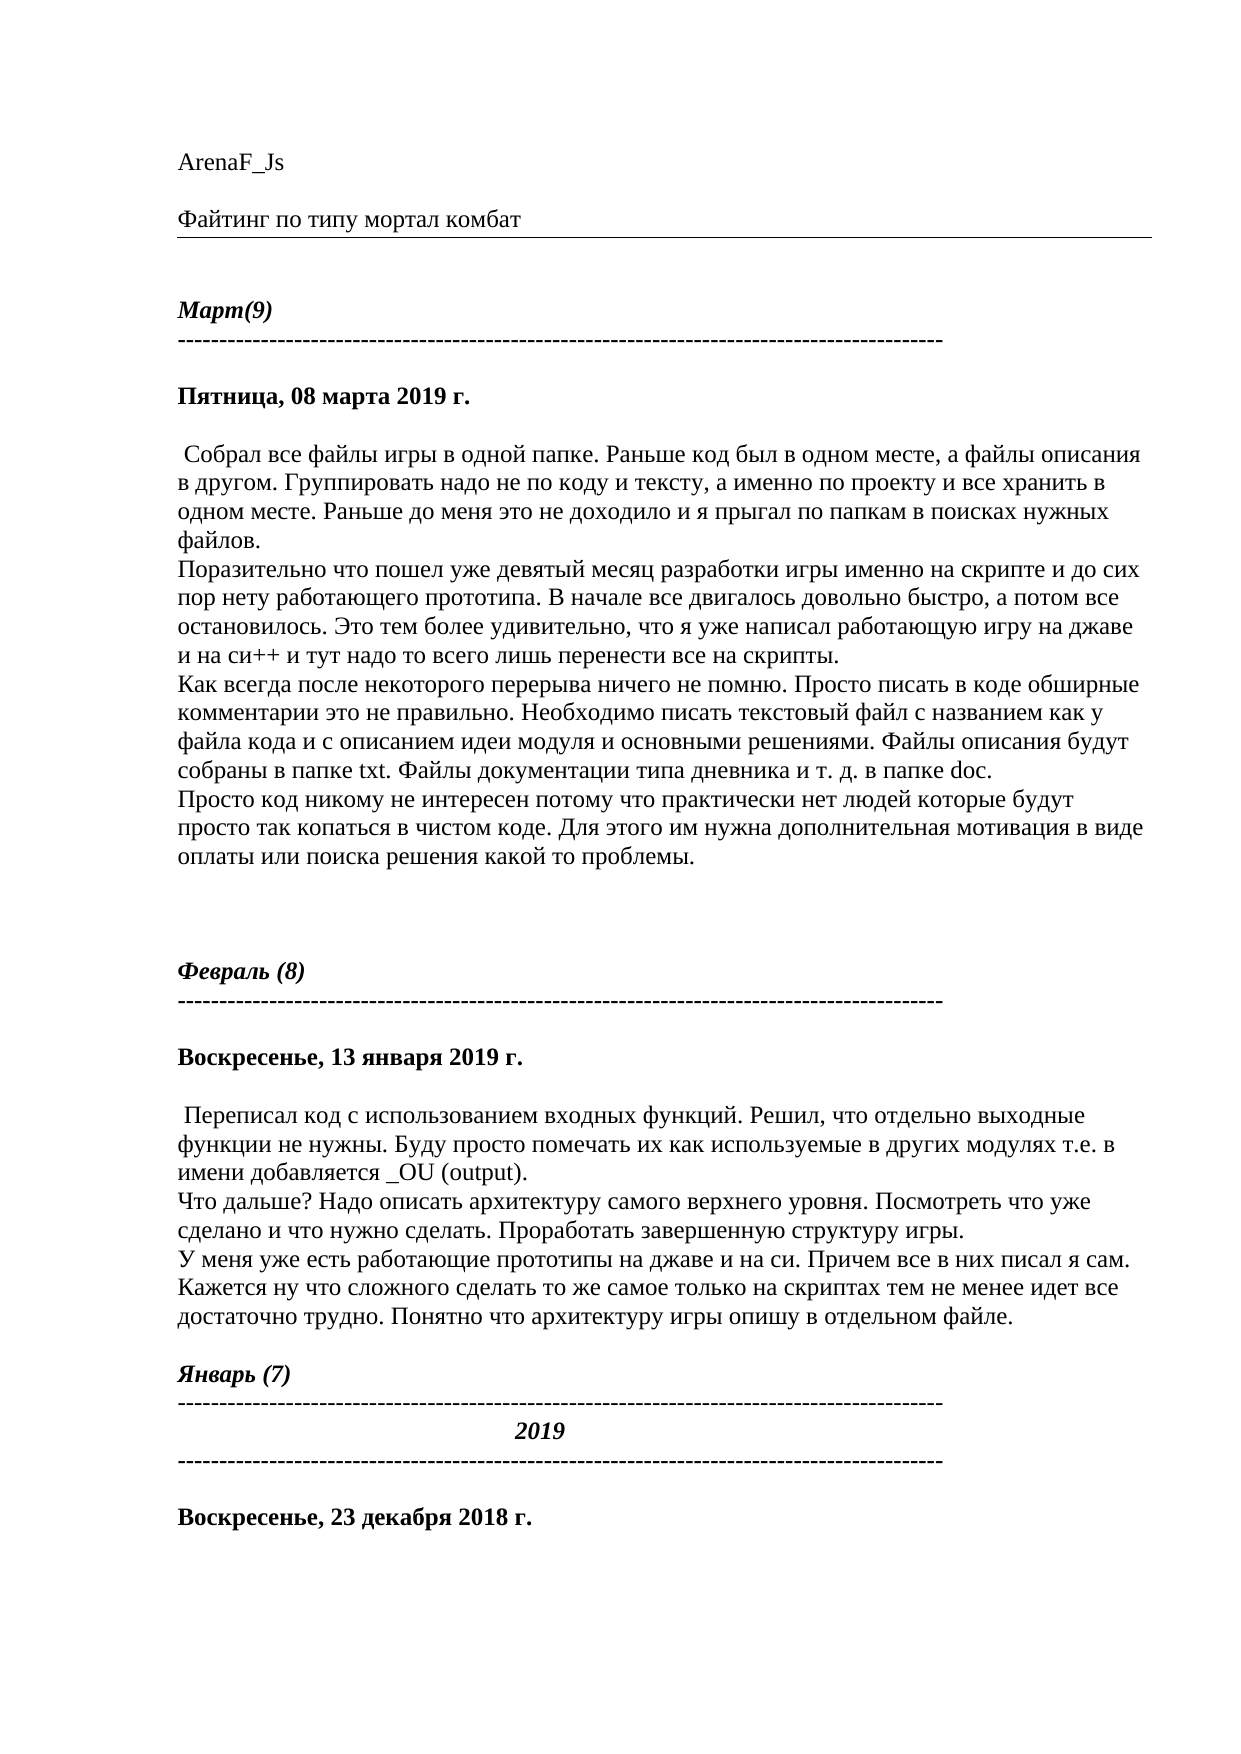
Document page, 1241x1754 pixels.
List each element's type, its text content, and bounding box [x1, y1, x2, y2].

text Воскресенье, 13 января 2019 г. [177, 1042, 1152, 1071]
text Собрал все файлы игры в одной папке. Раньше код был в одном месте, а файлы описания в другом. Группировать надо не по коду и тексту, а именно по проекту и все хранить в одном месте. Раньше до меня это не доходило и я прыгал по папкам в поисках нужных файлов. [177, 439, 1152, 554]
text Воскресенье, 23 декабря 2018 г. [177, 1502, 1152, 1531]
text -------------------------------------------------------------------------------------------- [177, 1387, 1152, 1416]
text -------------------------------------------------------------------------------------------- [177, 985, 1152, 1014]
text Поразительно что пошел уже девятый месяц разработки игры именно на скрипте и до сих пор нету работающего прототипа. В начале все двигалось довольно быстро, а потом все остановилось. Это тем более удивительно, что я уже написал работающую игру на джаве и на си++ и тут надо то всего лишь перенести все на скрипты. [177, 554, 1152, 669]
text -------------------------------------------------------------------------------------------- [177, 324, 1152, 352]
text Файтинг по типу мортал комбат [177, 204, 1152, 237]
text Что дальше? Надо описать архитектуру самого верхнего уровня. Посмотреть что уже сделано и что нужно сделать. Проработать завершенную структуру игры. [177, 1186, 1152, 1244]
text -------------------------------------------------------------------------------------------- [177, 1445, 1152, 1474]
text Февраль (8) [177, 956, 1152, 985]
text Переписал код с использованием входных функций. Решил, что отдельно выходные функции не нужны. Буду просто помечать их как используемые в других модулях т.е. в имени добавляется _OU (output). [177, 1100, 1152, 1186]
text ArenaF_Js [177, 147, 1152, 176]
text Март(9) [177, 295, 1152, 324]
text Как всегда после некоторого перерыва ничего не помню. Просто писать в коде обширные комментарии это не правильно. Необходимо писать текстовый файл с названием как у файла кода и с описанием идеи модуля и основными решениями. Файлы описания будут собраны в папке txt. Файлы документации типа дневника и т. д. в папке doc. [177, 669, 1152, 784]
text У меня уже есть работающие прототипы на джаве и на си. Причем все в них писал я сам. Кажется ну что сложного сделать то же самое только на скриптах тем не менее идет все достаточно трудно. Понятно что архитектуру игры опишу в отдельном файле. [177, 1244, 1152, 1330]
text 2019 [177, 1416, 1152, 1445]
text Январь (7) [177, 1359, 1152, 1387]
text Пятница, 08 марта 2019 г. [177, 381, 1152, 410]
text Просто код никому не интересен потому что практически нет людей которые будут просто так копаться в чистом коде. Для этого им нужна дополнительная мотивация в виде оплаты или поиска решения какой то проблемы. [177, 784, 1152, 870]
